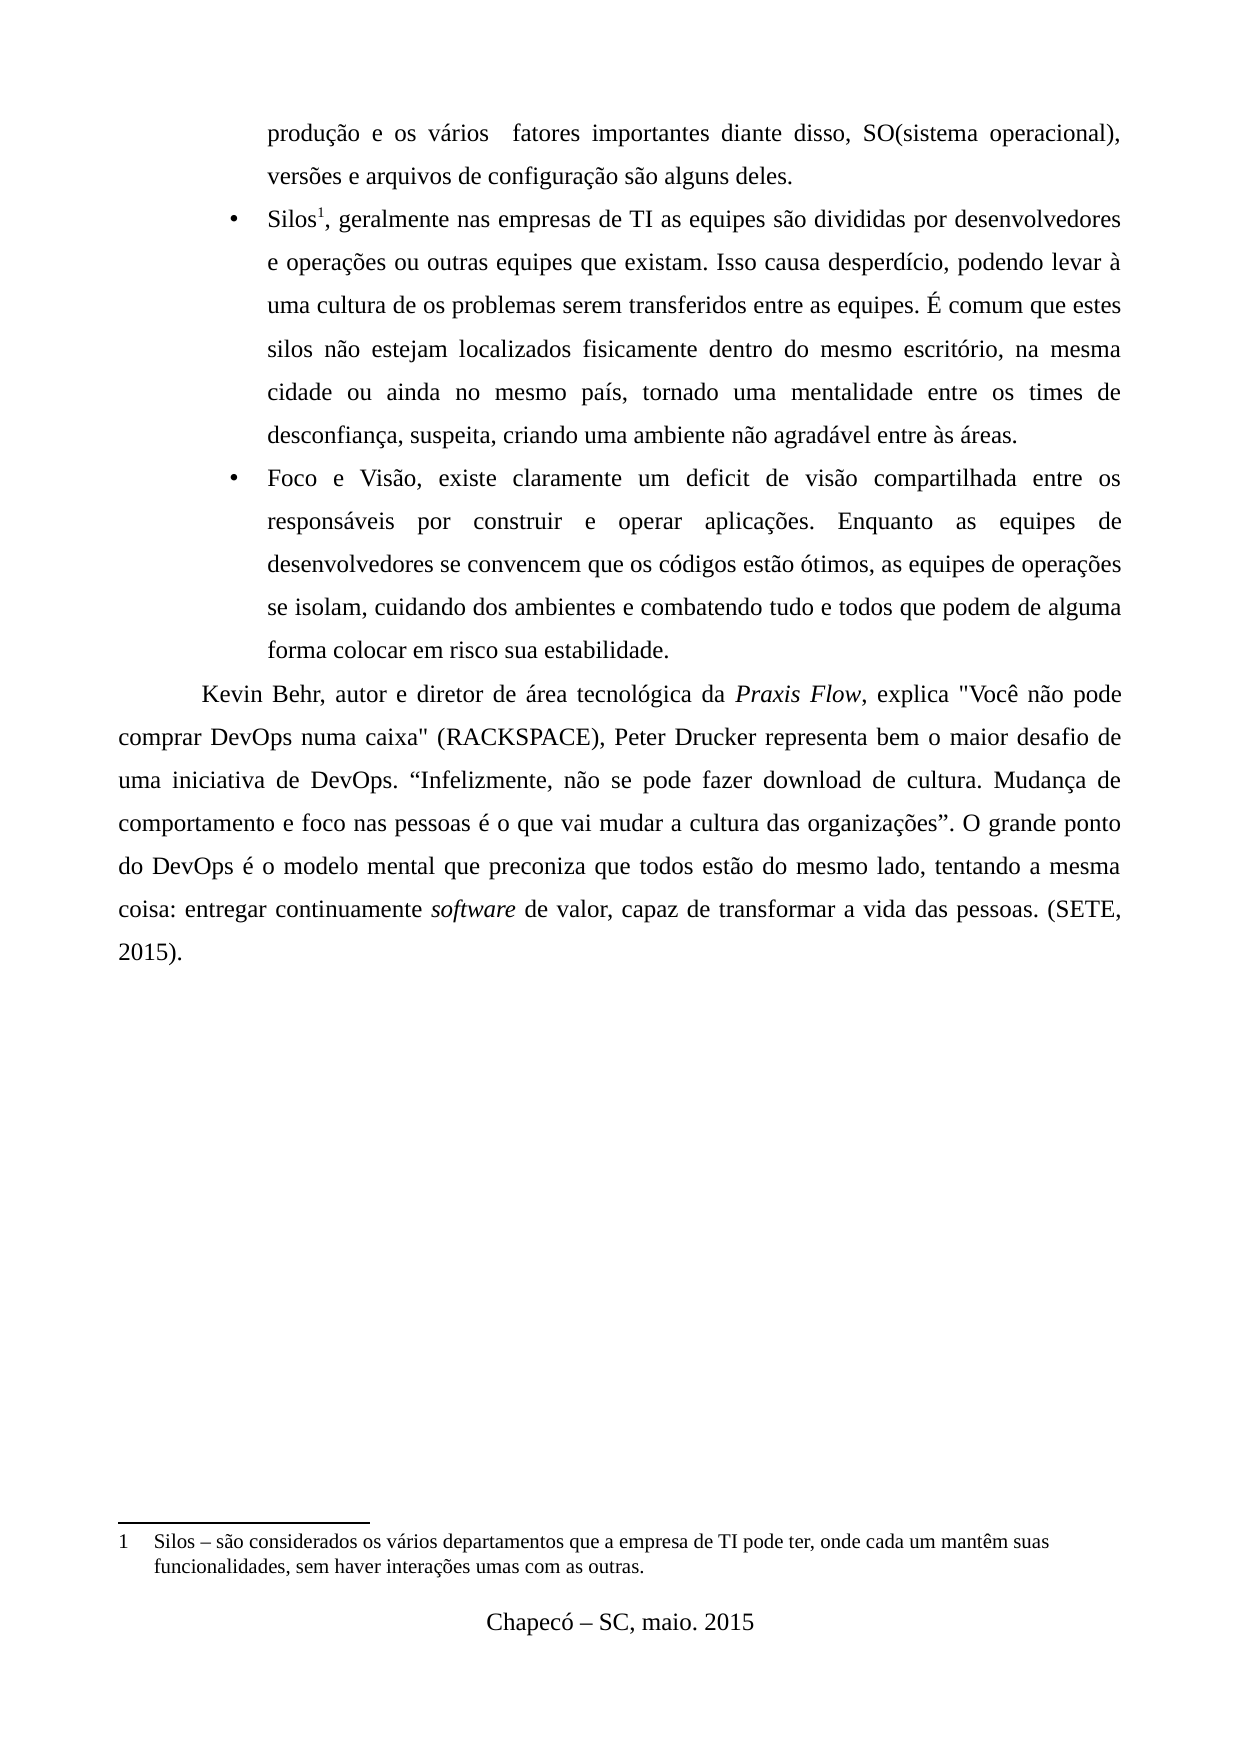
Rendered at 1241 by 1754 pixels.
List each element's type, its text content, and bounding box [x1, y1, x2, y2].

list Foco e Visão, existe claramente um deficit de visão compartilhada entre os responsáveis por construir e operar aplicações. Enquanto as equipes de desenvolvedores se convencem que os códigos estão ótimos, as equipes de operações se isolam, cuidando dos ambientes e combatendo tudo e todos que podem de alguma forma colocar em risco sua estabilidade. [229, 463, 1122, 664]
list produção e os vários fatores importantes diante disso, SO(sistema operacional), versões e arquivos de configuração são alguns deles. [229, 118, 1122, 190]
text Kevin Behr, autor e diretor de área tecnológica da Praxis Flow, explica "Você não pode comprar DevOps numa caixa" (RACKSPACE), Peter Drucker representa bem o maior desafio de uma iniciativa de DevOps. “Infelizmente, não se pode fazer download de cultura. Mudança de comportamento e foco nas pessoas é o que vai mudar a cultura das organizações”. O grande ponto do DevOps é o modelo mental que preconiza que todos estão do mesmo lado, tentando a mesma coisa: entregar continuamente software de valor, capaz de transformar a vida das pessoas. (SETE, 2015). [118, 679, 1122, 966]
list Silos, geralmente nas empresas de TI as equipes são divididas por desenvolvedores e operações ou outras equipes que existam. Isso causa desperdício, podendo levar à uma cultura de os problemas serem transferidos entre as equipes. É comum que estes silos não estejam localizados fisicamente dentro do mesmo escritório, na mesma cidade ou ainda no mesmo país, tornado uma mentalidade entre os times de desconfiança, suspeita, criando uma ambiente não agradável entre às áreas. [229, 204, 1122, 449]
list Silos – são considerados os vários departamentos que a empresa de TI pode ter, onde cada um mantêm suas funcionalidades, sem haver interações umas com as outras. [118, 1529, 1122, 1578]
